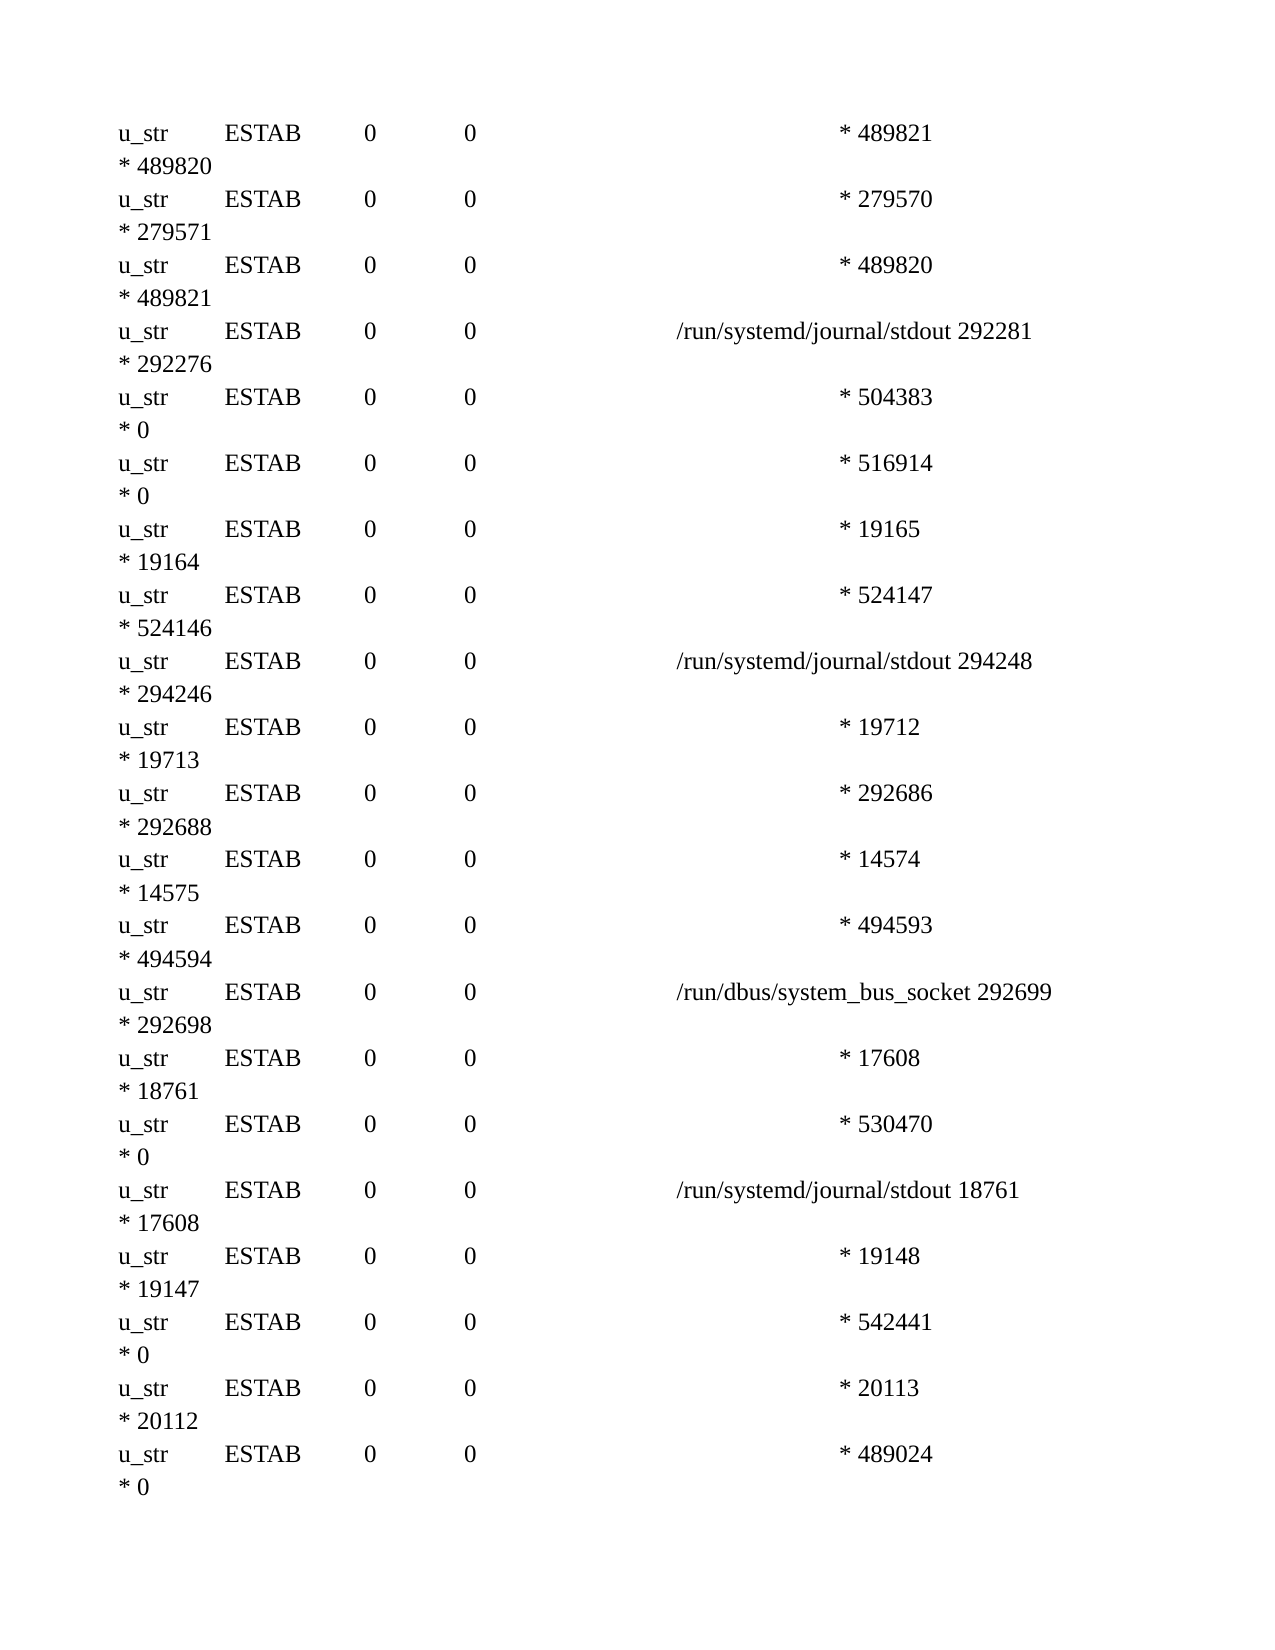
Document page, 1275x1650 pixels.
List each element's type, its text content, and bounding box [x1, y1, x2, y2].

text u_str ESTAB 0 0 * 542441 * 0 [118, 1307, 1157, 1369]
text u_str ESTAB 0 0 * 19712 * 19713 [118, 712, 1157, 774]
text u_str ESTAB 0 0 * 516914 * 0 [118, 448, 1157, 510]
text u_str ESTAB 0 0 * 14574 * 14575 [118, 844, 1157, 906]
text u_str ESTAB 0 0 /run/systemd/journal/stdout 294248 * 294246 [118, 646, 1157, 708]
text u_str ESTAB 0 0 * 489820 * 489821 [118, 250, 1157, 312]
text u_str ESTAB 0 0 * 524147 * 524146 [118, 580, 1157, 642]
text u_str ESTAB 0 0 /run/dbus/system_bus_socket 292699 * 292698 [118, 977, 1157, 1038]
text u_str ESTAB 0 0 * 489024 * 0 [118, 1439, 1157, 1501]
text u_str ESTAB 0 0 * 19148 * 19147 [118, 1241, 1157, 1303]
text u_str ESTAB 0 0 * 292686 * 292688 [118, 778, 1157, 840]
text u_str ESTAB 0 0 * 19165 * 19164 [118, 514, 1157, 576]
text u_str ESTAB 0 0 * 489821 * 489820 [118, 118, 1157, 180]
text u_str ESTAB 0 0 * 504383 * 0 [118, 382, 1157, 444]
text u_str ESTAB 0 0 * 17608 * 18761 [118, 1043, 1157, 1104]
text u_str ESTAB 0 0 * 530470 * 0 [118, 1109, 1157, 1171]
text u_str ESTAB 0 0 * 494593 * 494594 [118, 911, 1157, 972]
text u_str ESTAB 0 0 * 279570 * 279571 [118, 184, 1157, 246]
text u_str ESTAB 0 0 * 20113 * 20112 [118, 1373, 1157, 1435]
text u_str ESTAB 0 0 /run/systemd/journal/stdout 18761 * 17608 [118, 1175, 1157, 1237]
text u_str ESTAB 0 0 /run/systemd/journal/stdout 292281 * 292276 [118, 316, 1157, 378]
